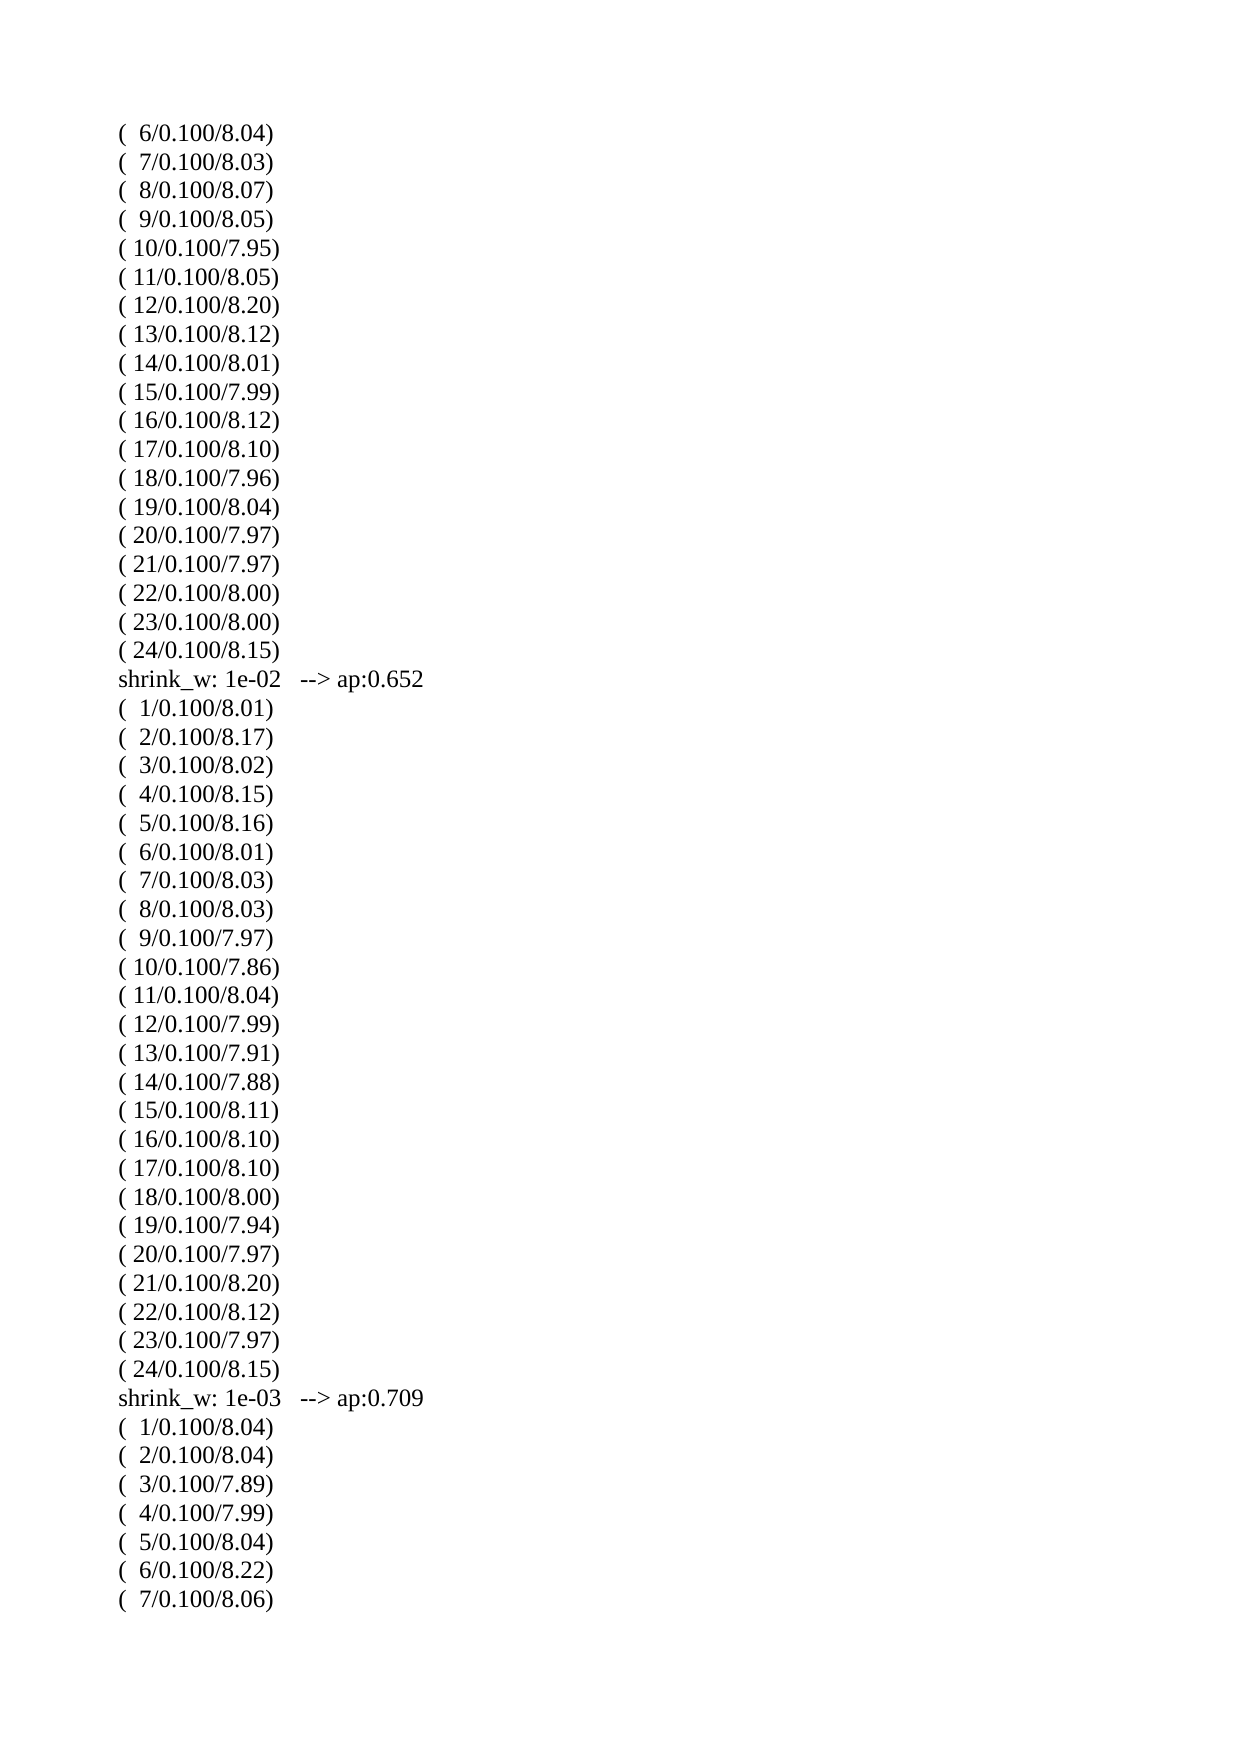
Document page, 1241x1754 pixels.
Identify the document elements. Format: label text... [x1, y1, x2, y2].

text ( 6/0.100/8.04) [118, 118, 1122, 147]
text ( 20/0.100/7.97) [118, 1239, 1122, 1268]
text ( 24/0.100/8.15) [118, 1354, 1122, 1383]
text ( 14/0.100/8.01) [118, 348, 1122, 377]
text ( 22/0.100/8.12) [118, 1297, 1122, 1326]
text ( 3/0.100/7.89) [118, 1469, 1122, 1498]
text ( 15/0.100/8.11) [118, 1096, 1122, 1124]
text ( 12/0.100/7.99) [118, 1009, 1122, 1038]
text ( 6/0.100/8.22) [118, 1556, 1122, 1584]
text ( 3/0.100/8.02) [118, 751, 1122, 779]
text ( 13/0.100/8.12) [118, 319, 1122, 348]
text ( 18/0.100/7.96) [118, 463, 1122, 492]
text ( 11/0.100/8.04) [118, 981, 1122, 1009]
text ( 13/0.100/7.91) [118, 1038, 1122, 1067]
text ( 5/0.100/8.04) [118, 1527, 1122, 1556]
text shrink_w: 1e-03 --> ap:0.709 [118, 1383, 1122, 1412]
text ( 24/0.100/8.15) [118, 636, 1122, 664]
text ( 4/0.100/7.99) [118, 1498, 1122, 1527]
text ( 10/0.100/7.95) [118, 233, 1122, 262]
text ( 7/0.100/8.03) [118, 147, 1122, 176]
text ( 7/0.100/8.03) [118, 866, 1122, 894]
text shrink_w: 1e-02 --> ap:0.652 [118, 664, 1122, 693]
text ( 15/0.100/7.99) [118, 377, 1122, 406]
text ( 2/0.100/8.04) [118, 1441, 1122, 1469]
text ( 2/0.100/8.17) [118, 722, 1122, 751]
text ( 11/0.100/8.05) [118, 262, 1122, 291]
text ( 1/0.100/8.04) [118, 1412, 1122, 1441]
text ( 4/0.100/8.15) [118, 779, 1122, 808]
text ( 18/0.100/8.00) [118, 1182, 1122, 1211]
text ( 23/0.100/8.00) [118, 607, 1122, 636]
text ( 7/0.100/8.06) [118, 1584, 1122, 1613]
text ( 16/0.100/8.12) [118, 406, 1122, 434]
text ( 9/0.100/8.05) [118, 204, 1122, 233]
text ( 21/0.100/7.97) [118, 549, 1122, 578]
text ( 10/0.100/7.86) [118, 952, 1122, 981]
text ( 16/0.100/8.10) [118, 1124, 1122, 1153]
text ( 1/0.100/8.01) [118, 693, 1122, 722]
text ( 6/0.100/8.01) [118, 837, 1122, 866]
text ( 21/0.100/8.20) [118, 1268, 1122, 1297]
text ( 14/0.100/7.88) [118, 1067, 1122, 1096]
text ( 17/0.100/8.10) [118, 434, 1122, 463]
text ( 12/0.100/8.20) [118, 291, 1122, 319]
text ( 5/0.100/8.16) [118, 808, 1122, 837]
text ( 19/0.100/7.94) [118, 1211, 1122, 1239]
text ( 8/0.100/8.03) [118, 894, 1122, 923]
text ( 8/0.100/8.07) [118, 176, 1122, 204]
text ( 22/0.100/8.00) [118, 578, 1122, 607]
text ( 17/0.100/8.10) [118, 1153, 1122, 1182]
text ( 19/0.100/8.04) [118, 492, 1122, 521]
text ( 23/0.100/7.97) [118, 1326, 1122, 1354]
text ( 9/0.100/7.97) [118, 923, 1122, 952]
text ( 20/0.100/7.97) [118, 521, 1122, 549]
